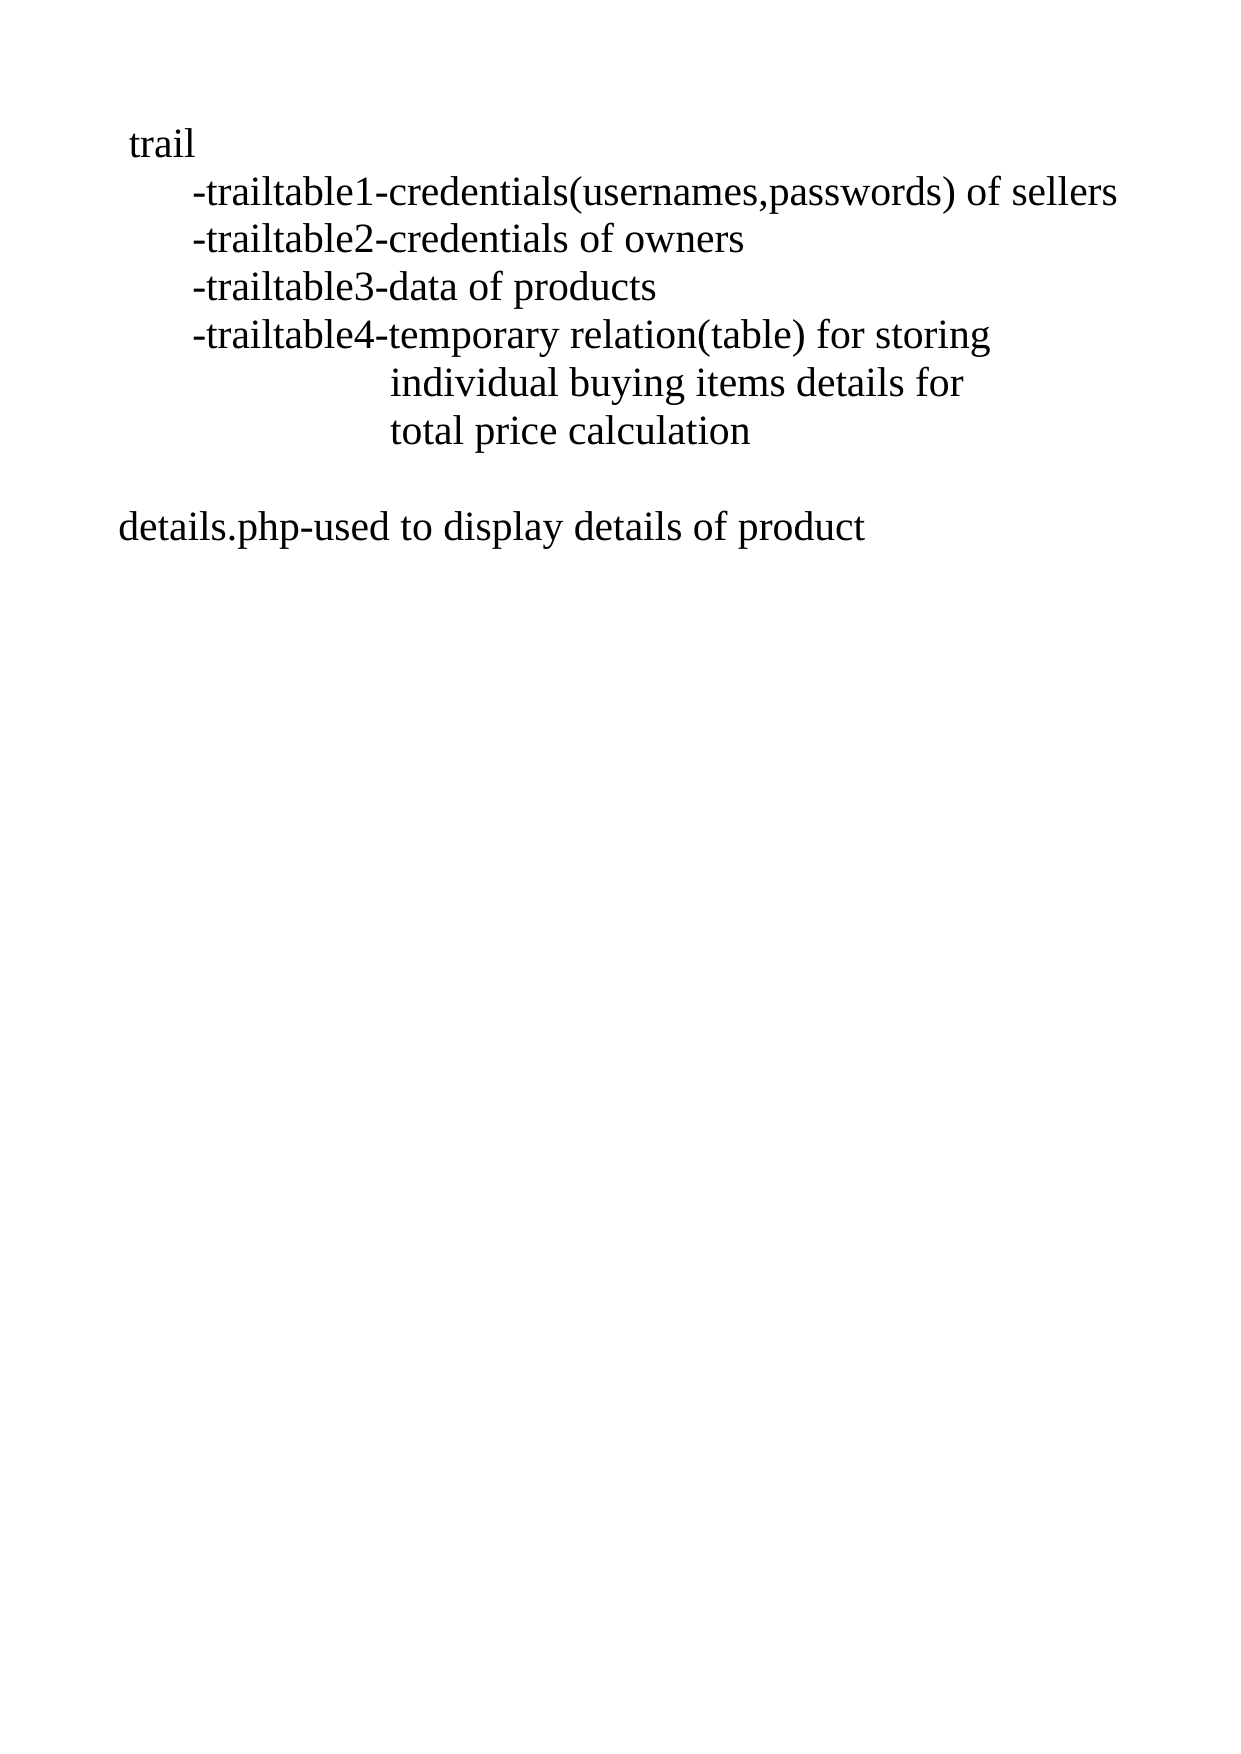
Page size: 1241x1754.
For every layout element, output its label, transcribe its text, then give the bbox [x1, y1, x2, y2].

text -trailtable2-credentials of owners [118, 214, 1122, 262]
text -trailtable3-data of products [118, 262, 1122, 310]
text details.php-used to display details of product [118, 501, 1122, 549]
text trail [118, 118, 1122, 166]
text -trailtable4-temporary relation(table) for storing individual buying items details for total price calculation [118, 310, 1122, 453]
text -trailtable1-credentials(usernames,passwords) of sellers [118, 166, 1122, 214]
